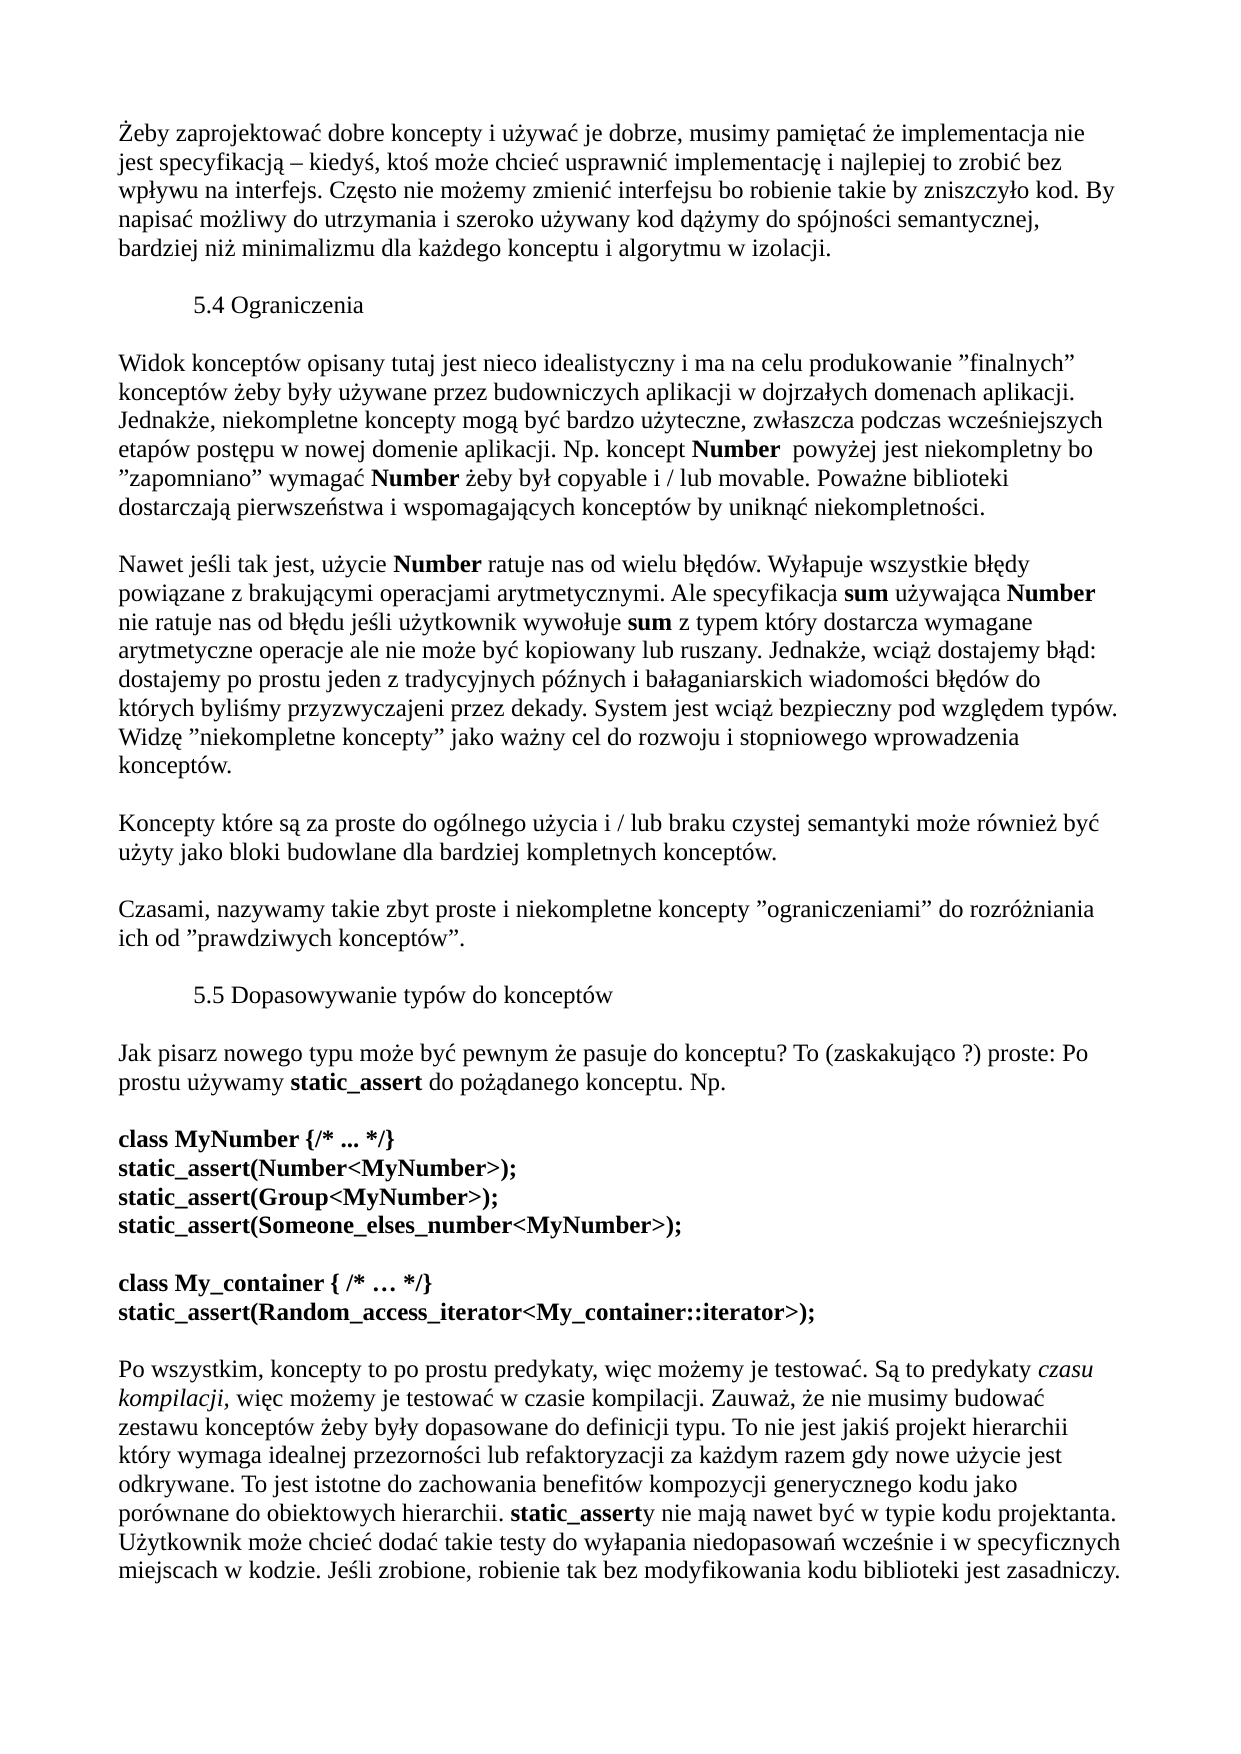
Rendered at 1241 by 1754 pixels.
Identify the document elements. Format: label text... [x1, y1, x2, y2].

text Jak pisarz nowego typu może być pewnym że pasuje do konceptu? To (zaskakująco ?) proste: Po prostu używamy static_assert do pożądanego konceptu. Np. [118, 1038, 1122, 1096]
text Nawet jeśli tak jest, użycie Number ratuje nas od wielu błędów. Wyłapuje wszystkie błędy powiązane z brakującymi operacjami arytmetycznymi. Ale specyfikacja sum używająca Number nie ratuje nas od błędu jeśli użytkownik wywołuje sum z typem który dostarcza wymagane arytmetyczne operacje ale nie może być kopiowany lub ruszany. Jednakże, wciąż dostajemy błąd: dostajemy po prostu jeden z tradycyjnych późnych i bałaganiarskich wiadomości błędów do których byliśmy przyzwyczajeni przez dekady. System jest wciąż bezpieczny pod względem typów. Widzę ”niekompletne koncepty” jako ważny cel do rozwoju i stopniowego wprowadzenia konceptów. [118, 549, 1122, 779]
text Koncepty które są za proste do ogólnego użycia i / lub braku czystej semantyki może również być użyty jako bloki budowlane dla bardziej kompletnych konceptów. [118, 808, 1122, 866]
text Widok konceptów opisany tutaj jest nieco idealistyczny i ma na celu produkowanie ”finalnych” konceptów żeby były używane przez budowniczych aplikacji w dojrzałych domenach aplikacji. Jednakże, niekompletne koncepty mogą być bardzo użyteczne, zwłaszcza podczas wcześniejszych etapów postępu w nowej domenie aplikacji. Np. koncept Number powyżej jest niekompletny bo ”zapomniano” wymagać Number żeby był copyable i / lub movable. Poważne biblioteki dostarczają pierwszeństwa i wspomagających konceptów by uniknąć niekompletności. [118, 348, 1122, 521]
text class My_container { /* … */} [118, 1268, 1122, 1297]
text static_assert(Someone_elses_number<MyNumber>); [118, 1211, 1122, 1239]
list Ograniczenia [193, 291, 1122, 319]
text Po wszystkim, koncepty to po prostu predykaty, więc możemy je testować. Są to predykaty czasu kompilacji, więc możemy je testować w czasie kompilacji. Zauważ, że nie musimy budować zestawu konceptów żeby były dopasowane do definicji typu. To nie jest jakiś projekt hierarchii który wymaga idealnej przezorności lub refaktoryzacji za każdym razem gdy nowe użycie jest odkrywane. To jest istotne do zachowania benefitów kompozycji generycznego kodu jako porównane do obiektowych hierarchii. static_asserty nie mają nawet być w typie kodu projektanta. Użytkownik może chcieć dodać takie testy do wyłapania niedopasowań wcześnie i w specyficznych miejscach w kodzie. Jeśli zrobione, robienie tak bez modyfikowania kodu biblioteki jest zasadniczy. [118, 1354, 1122, 1584]
text Czasami, nazywamy takie zbyt proste i niekompletne koncepty ”ograniczeniami” do rozróżniania ich od ”prawdziwych konceptów”. [118, 894, 1122, 952]
text static_assert(Random_access_iterator<My_container::iterator>); [118, 1297, 1122, 1326]
list Dopasowywanie typów do konceptów [193, 981, 1122, 1009]
text static_assert(Number<MyNumber>); [118, 1153, 1122, 1182]
text static_assert(Group<MyNumber>); [118, 1182, 1122, 1211]
text class MyNumber {/* ... */} [118, 1124, 1122, 1153]
text Żeby zaprojektować dobre koncepty i używać je dobrze, musimy pamiętać że implementacja nie jest specyfikacją – kiedyś, ktoś może chcieć usprawnić implementację i najlepiej to zrobić bez wpływu na interfejs. Często nie możemy zmienić interfejsu bo robienie takie by zniszczyło kod. By napisać możliwy do utrzymania i szeroko używany kod dążymy do spójności semantycznej, bardziej niż minimalizmu dla każdego konceptu i algorytmu w izolacji. [118, 118, 1122, 262]
